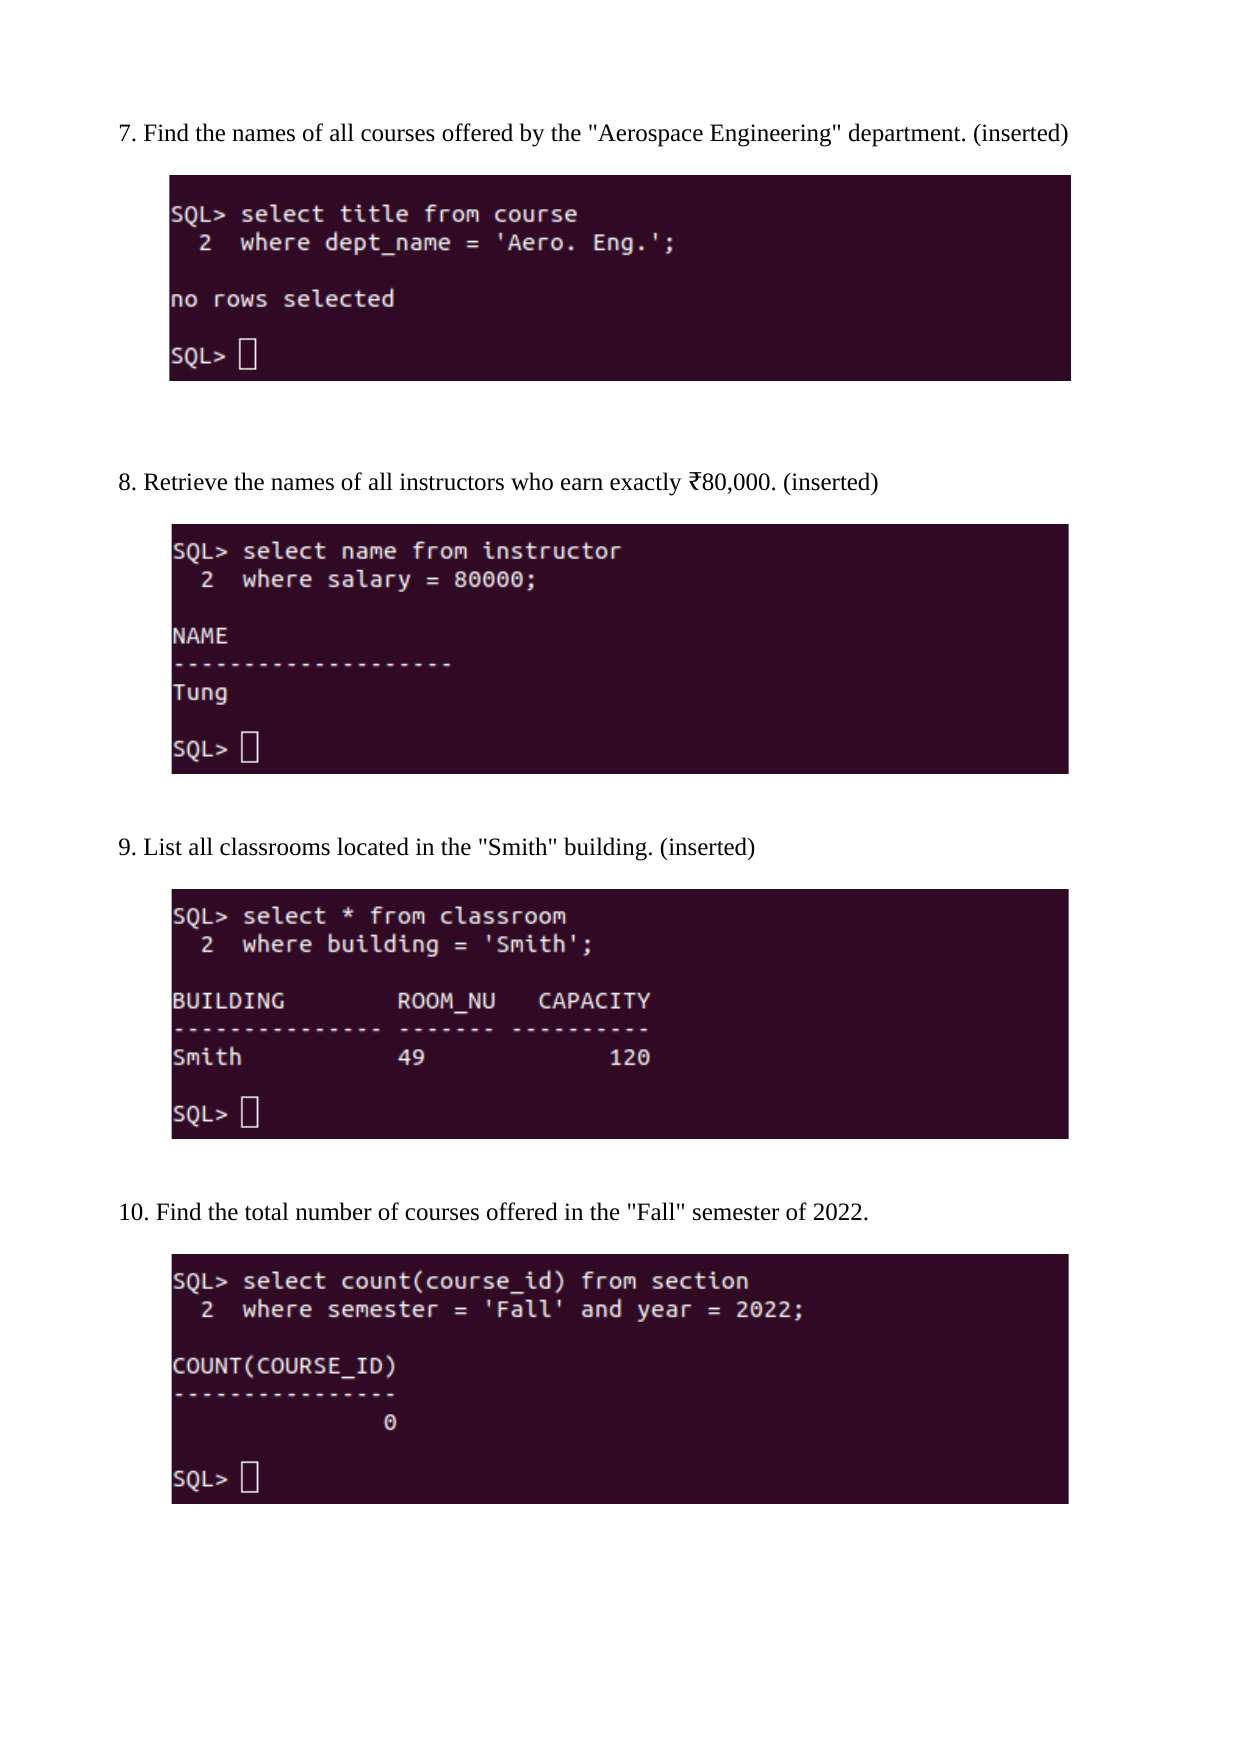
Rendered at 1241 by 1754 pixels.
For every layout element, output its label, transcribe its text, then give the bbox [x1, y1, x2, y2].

text 9. List all classrooms located in the "Smith" building. (inserted) [118, 832, 1122, 860]
text 10. Find the total number of courses offered in the "Fall" semester of 2022. [118, 1197, 1122, 1225]
text 7. Find the names of all courses offered by the "Aerospace Engineering" department. (inserted) [118, 118, 1122, 147]
picture [171, 524, 1069, 774]
picture [171, 889, 1069, 1139]
picture [171, 1254, 1069, 1504]
picture [169, 175, 1071, 381]
text 8. Retrieve the names of all instructors who earn exactly ₹80,000. (inserted) [118, 467, 1122, 495]
